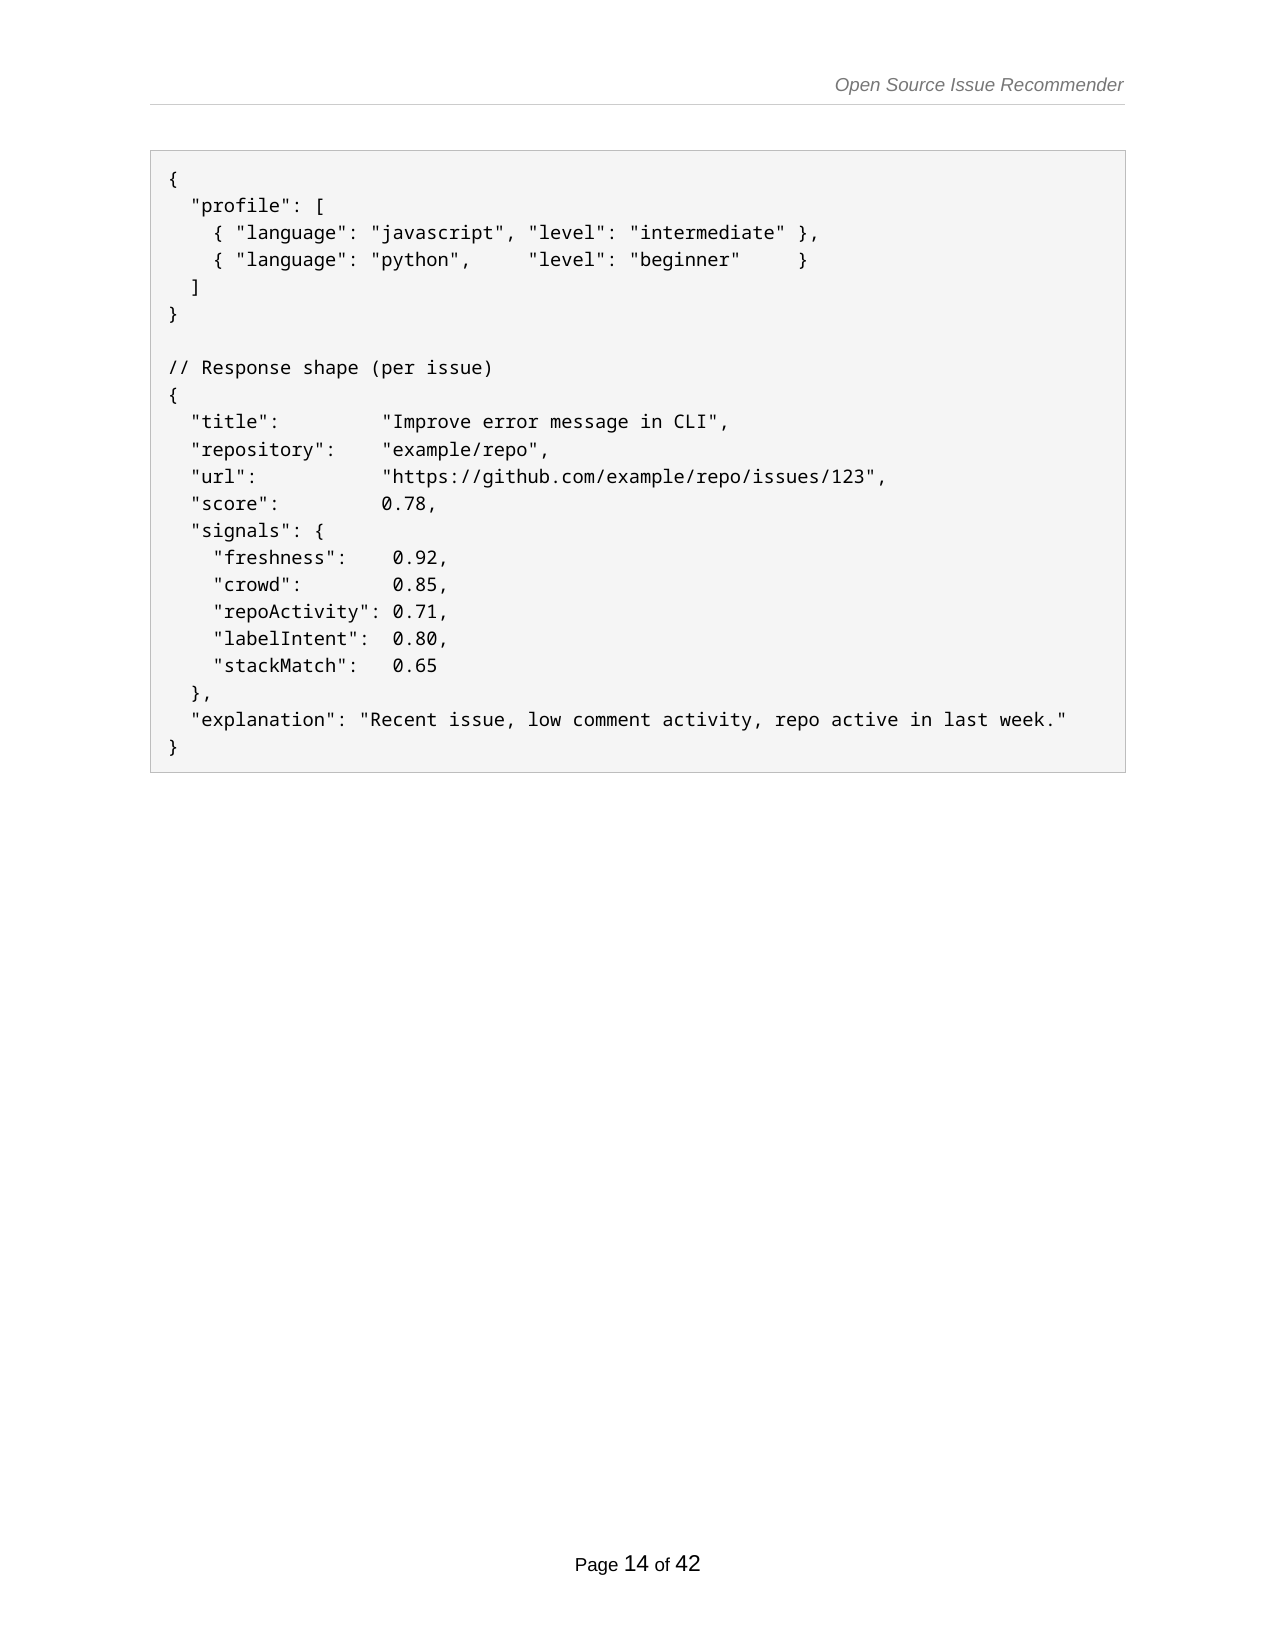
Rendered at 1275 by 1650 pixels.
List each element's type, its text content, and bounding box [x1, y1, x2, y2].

table_header { "profile": [ { "language": "javascript", "level": "intermediate" }, { "language": "python", "level": "beginner" } ] } // Response shape (per issue) { "title": "Improve error message in CLI", "repository": "example/repo", "url": "https://github.com/example/repo/issues/123", "score": 0.78, "signals": { "freshness": 0.92, "crowd": 0.85, "repoActivity": 0.71, "labelIntent": 0.80, "stackMatch": 0.65 }, "explanation": "Recent issue, low comment activity, repo active in last week." } [151, 151, 1125, 772]
